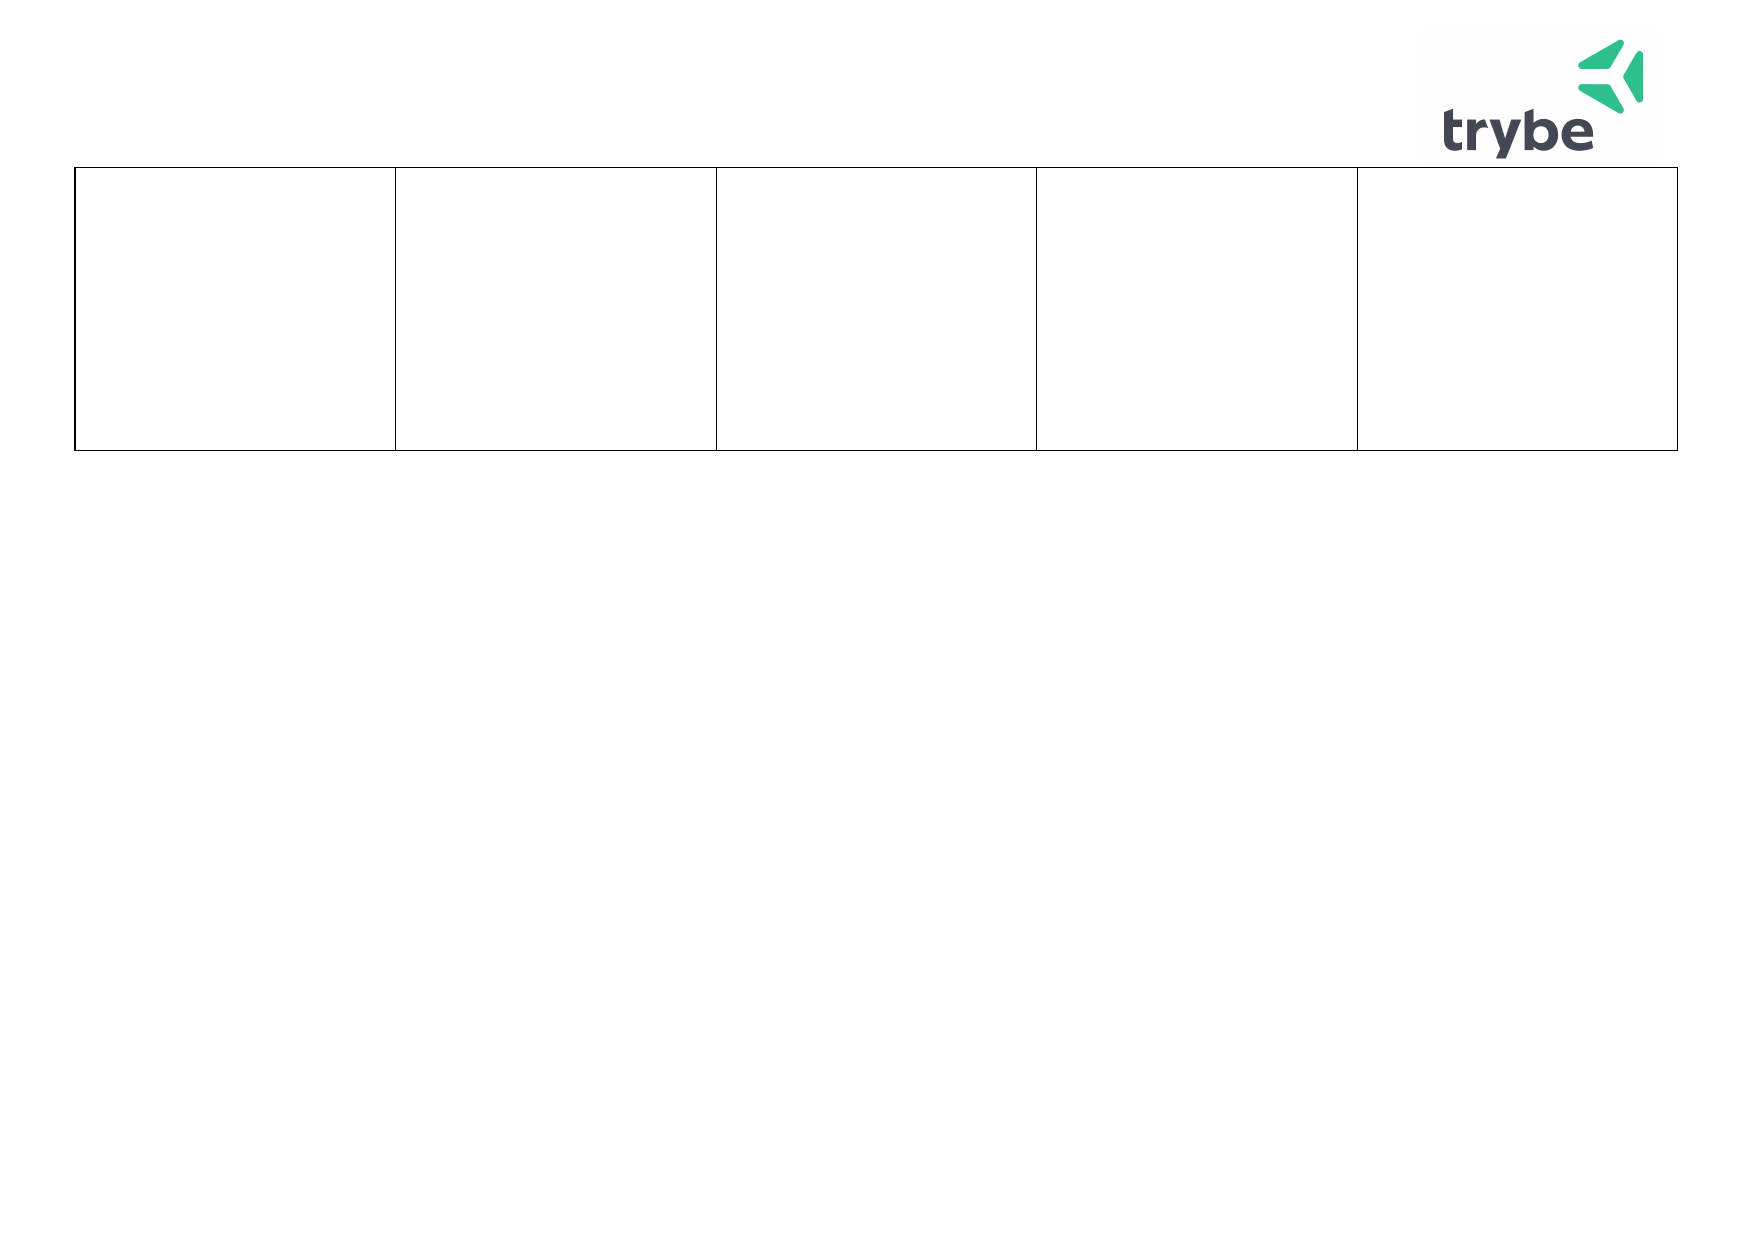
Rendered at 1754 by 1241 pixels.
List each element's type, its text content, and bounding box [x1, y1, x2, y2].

picture [1418, 56, 1661, 140]
table_cell Que se eu aguentasse mais um tempo, tudo ficaria mais normalizado, as pessoas seriam mais simpáticas e eu finalmente me enquadraria. [717, 168, 1036, 450]
table_cell Me desiludir de uma carreira. Trabalhei na empresa dos meus sonhos e odiei, tanto o ambiente quanto a profissão. [76, 168, 395, 450]
table_cell A sensação era de estar errado. Eu racionalmente sabia que era uma ótima carreira e o que eu aspirava até aquele momento. Mesmo assim, tudo era estranho e incomodo. [396, 168, 716, 450]
table_cell Trancar a faculdade procurar algo que eu realmente gostasse de fazer. O que me ajudou a superar foi entender que por mais que eu tenha certeza de algo, eu ainda posso estar errado. [1358, 168, 1677, 450]
table_cell Depois de um ano na empresa eu fui demitido. [1037, 168, 1357, 450]
